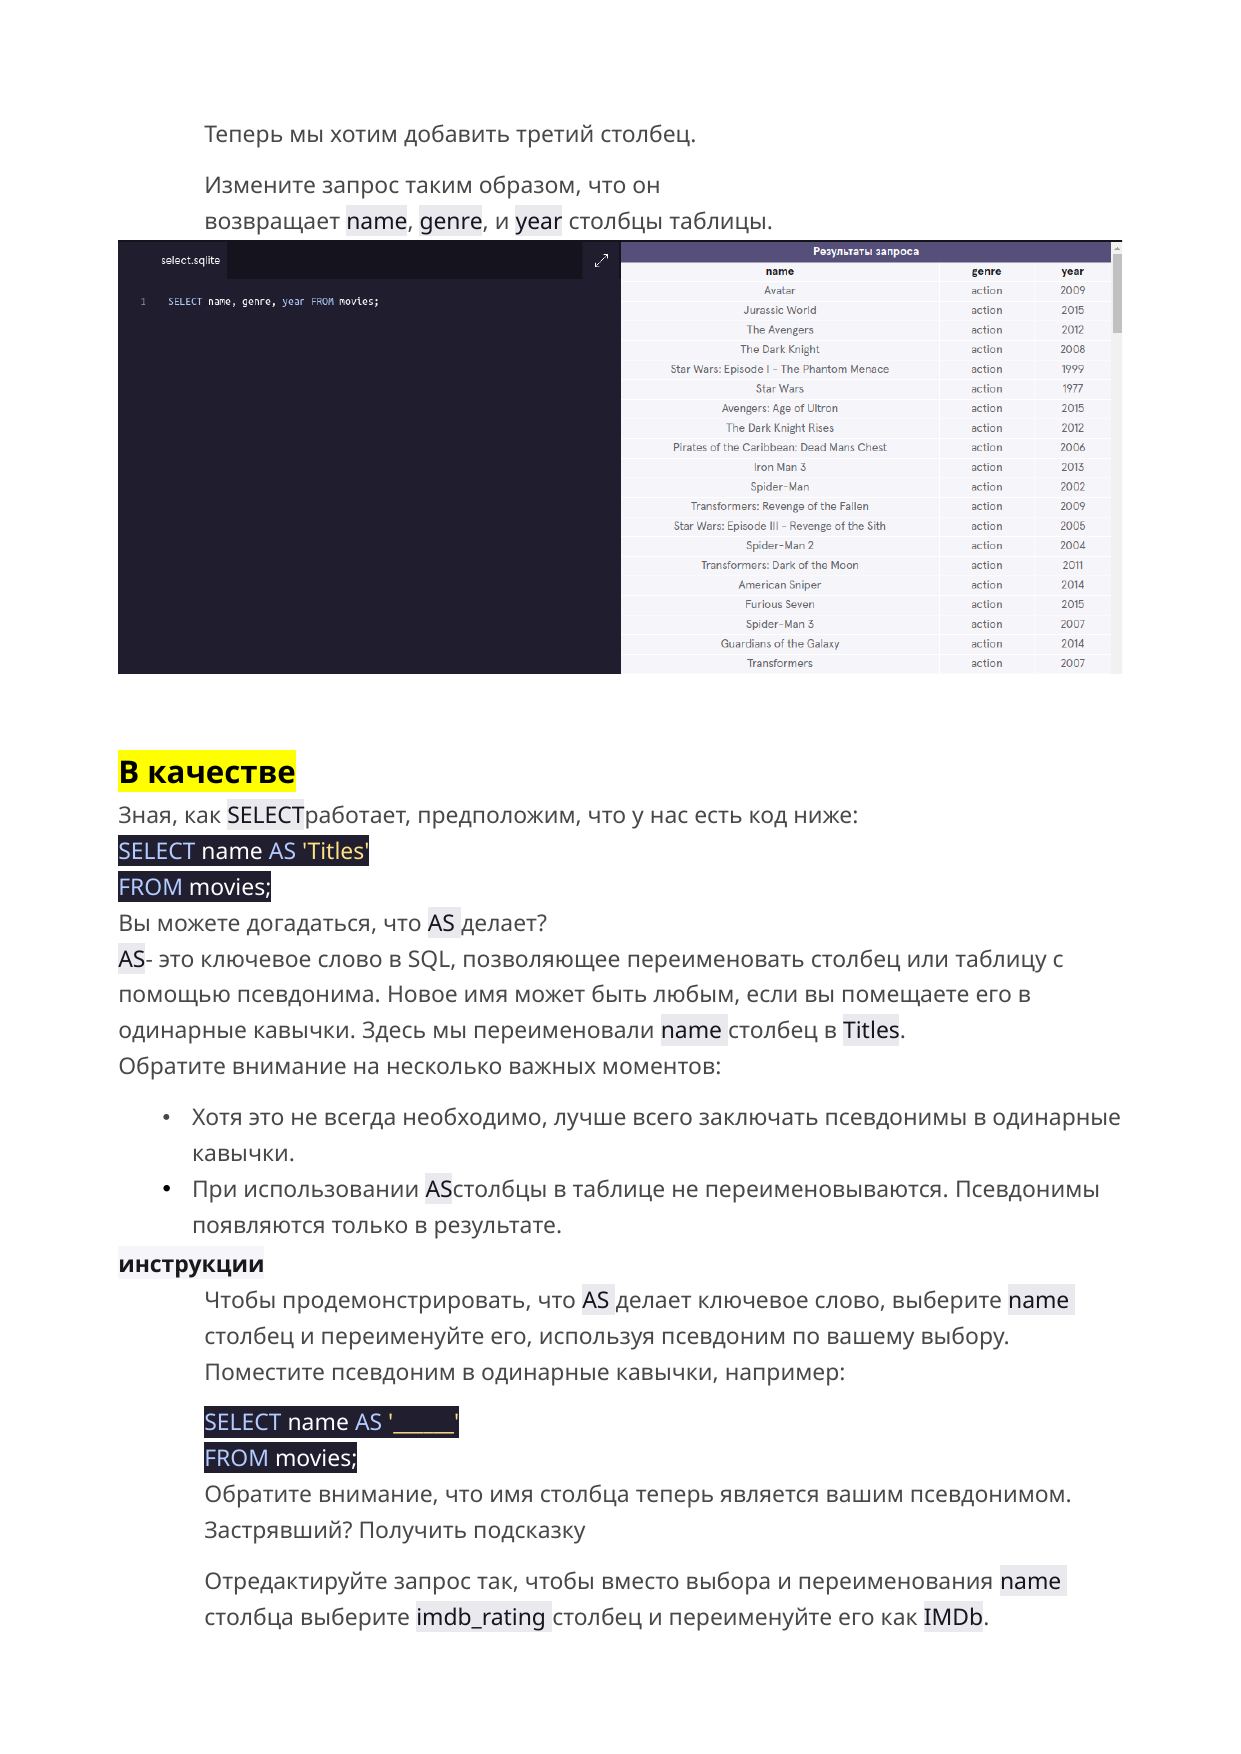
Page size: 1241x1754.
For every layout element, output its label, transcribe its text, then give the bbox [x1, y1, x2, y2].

text Обратите внимание на несколько важных моментов: [118, 1050, 1122, 1082]
text FROM movies; [204, 1442, 1122, 1473]
text Вы можете догадаться, что AS делает? [118, 907, 1122, 938]
text Обратите внимание, что имя столбца теперь является вашим псевдонимом. [204, 1478, 1122, 1509]
text Чтобы продемонстрировать, что AS делает ключевое слово, выберите name столбец и переименуйте его, используя псевдоним по вашему выбору. [204, 1284, 1122, 1351]
list При использовании ASстолбцы в таблице не переименовываются. Псевдонимы появляются только в результате. [162, 1173, 1122, 1240]
picture [118, 240, 1123, 674]
text Измените запрос таким образом, что он возвращает name, genre, и year столбцы таблицы. [204, 169, 1122, 236]
text Теперь мы хотим добавить третий столбец. [204, 118, 1122, 149]
text Поместите псевдоним в одинарные кавычки, например: [204, 1356, 1122, 1387]
subtitle инструкции [118, 1244, 1122, 1279]
text Отредактируйте запрос так, чтобы вместо выбора и переименования name столбца выберите imdb_rating столбец и переименуйте его как IMDb. [204, 1565, 1122, 1632]
text Зная, как SELECTработает, предположим, что у нас есть код ниже: [118, 799, 1122, 830]
text SELECT name AS 'Titles' [118, 835, 1122, 866]
text AS- это ключевое слово в SQL, позволяющее переименовать столбец или таблицу с помощью псевдонима. Новое имя может быть любым, если вы помещаете его в одинарные кавычки. Здесь мы переименовали name столбец в Titles. [118, 942, 1122, 1046]
text SELECT name AS '______' [204, 1406, 1122, 1438]
text В качестве [118, 750, 1122, 792]
list Хотя это не всегда необходимо, лучше всего заключать псевдонимы в одинарные кавычки. [162, 1101, 1122, 1168]
text Застрявший? Получить подсказку [204, 1514, 1122, 1545]
text FROM movies; [118, 871, 1122, 902]
